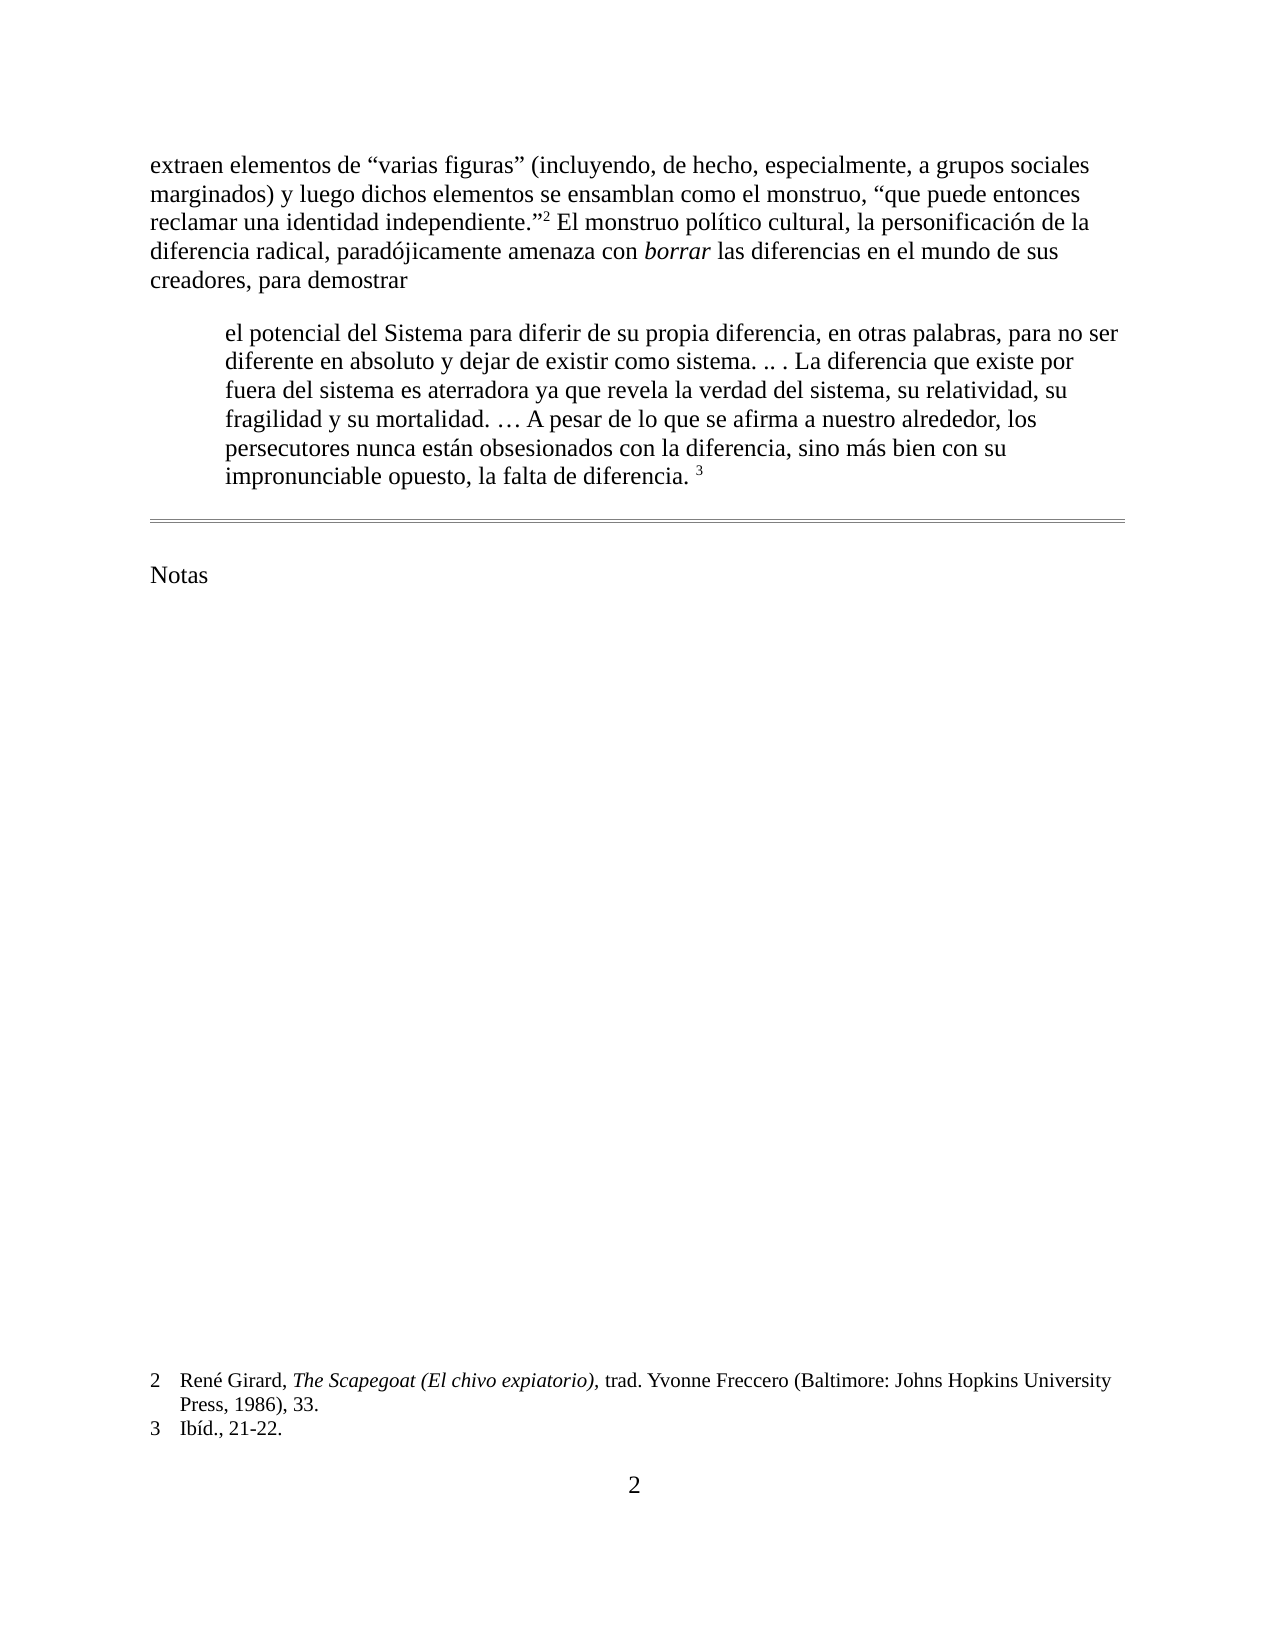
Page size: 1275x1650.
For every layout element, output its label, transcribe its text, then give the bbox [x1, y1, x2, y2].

text Ibíd., 21-22. [150, 1416, 1125, 1440]
text extraen elementos de “varias figuras” (incluyendo, de hecho, especialmente, a grupos sociales marginados) y luego dichos elementos se ensamblan como el monstruo, “que puede entonces reclamar una identidad independiente.” El monstruo político cultural, la personificación de la diferencia radical, paradójicamente amenaza con borrar las diferencias en el mundo de sus creadores, para demostrar [150, 150, 1125, 294]
text el potencial del Sistema para diferir de su propia diferencia, en otras palabras, para no ser diferente en absoluto y dejar de existir como sistema. .. . La diferencia que existe por fuera del sistema es aterradora ya que revela la verdad del sistema, su relatividad, su fragilidad y su mortalidad. … A pesar de lo que se afirma a nuestro alrededor, los persecutores nunca están obsesionados con la diferencia, sino más bien con su impronunciable opuesto, la falta de diferencia. [225, 318, 1125, 490]
text René Girard, The Scapegoat (El chivo expiatorio), trad. Yvonne Freccero (Baltimore: Johns Hopkins University Press, 1986), 33. [150, 1368, 1125, 1416]
text Notas [150, 560, 1125, 589]
